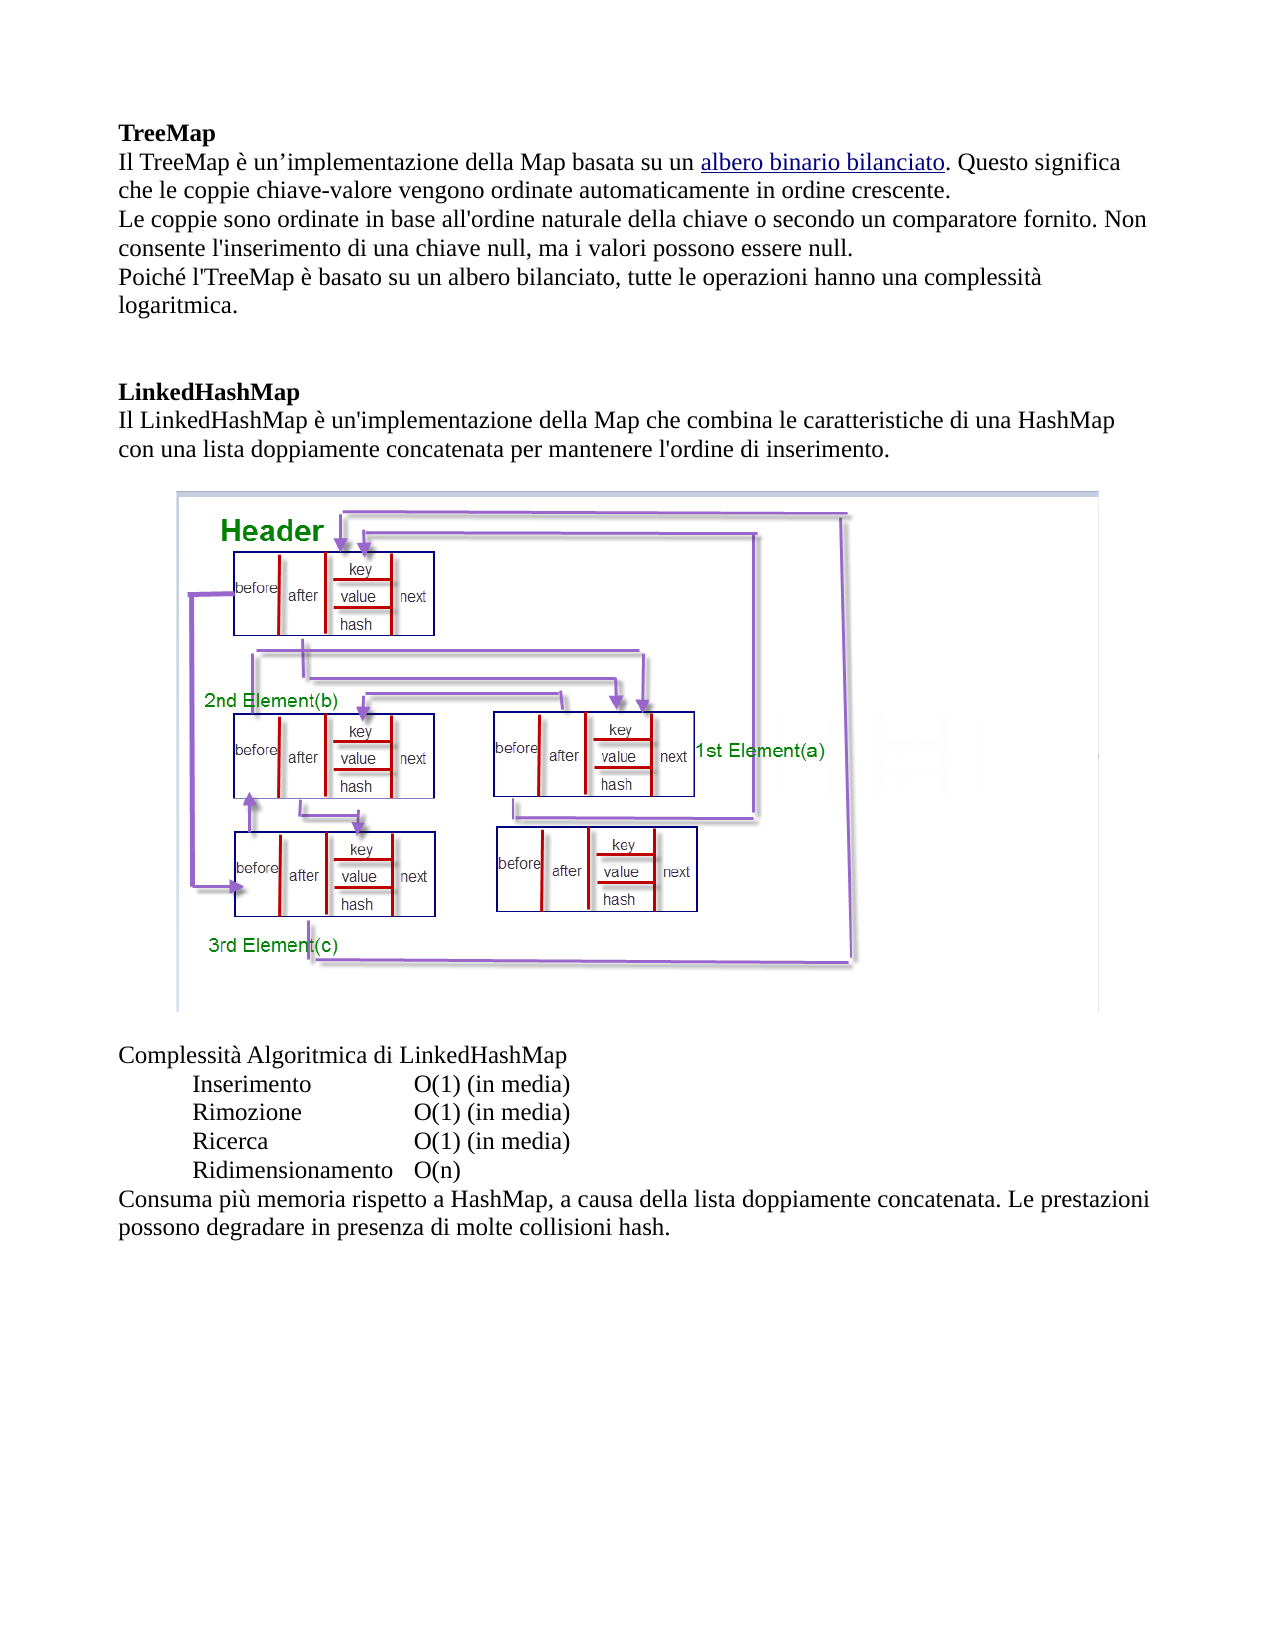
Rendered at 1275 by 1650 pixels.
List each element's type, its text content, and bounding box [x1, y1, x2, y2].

text Ricerca O(1) (in media) [192, 1126, 1157, 1155]
picture [176, 491, 1099, 1012]
text Rimozione O(1) (in media) [192, 1097, 1157, 1126]
text Le coppie sono ordinate in base all'ordine naturale della chiave o secondo un comparatore fornito. Non consente l'inserimento di una chiave null, ma i valori possono essere null. [118, 204, 1157, 262]
text Il TreeMap è un’implementazione della Map basata su un albero binario bilanciato. Questo significa che le coppie chiave-valore vengono ordinate automaticamente in ordine crescente. [118, 147, 1157, 204]
text Ridimensionamento O(n) [192, 1155, 1157, 1184]
text TreeMap [118, 118, 1157, 147]
text Poiché l'TreeMap è basato su un albero bilanciato, tutte le operazioni hanno una complessità logaritmica. [118, 262, 1157, 319]
text Consuma più memoria rispetto a HashMap, a causa della lista doppiamente concatenata. Le prestazioni possono degradare in presenza di molte collisioni hash. [118, 1184, 1157, 1241]
text LinkedHashMap [118, 377, 1157, 406]
text Complessità Algoritmica di LinkedHashMap [118, 1040, 1157, 1069]
text Il LinkedHashMap è un'implementazione della Map che combina le caratteristiche di una HashMap con una lista doppiamente concatenata per mantenere l'ordine di inserimento. [118, 406, 1157, 463]
text Inserimento O(1) (in media) [192, 1069, 1157, 1097]
